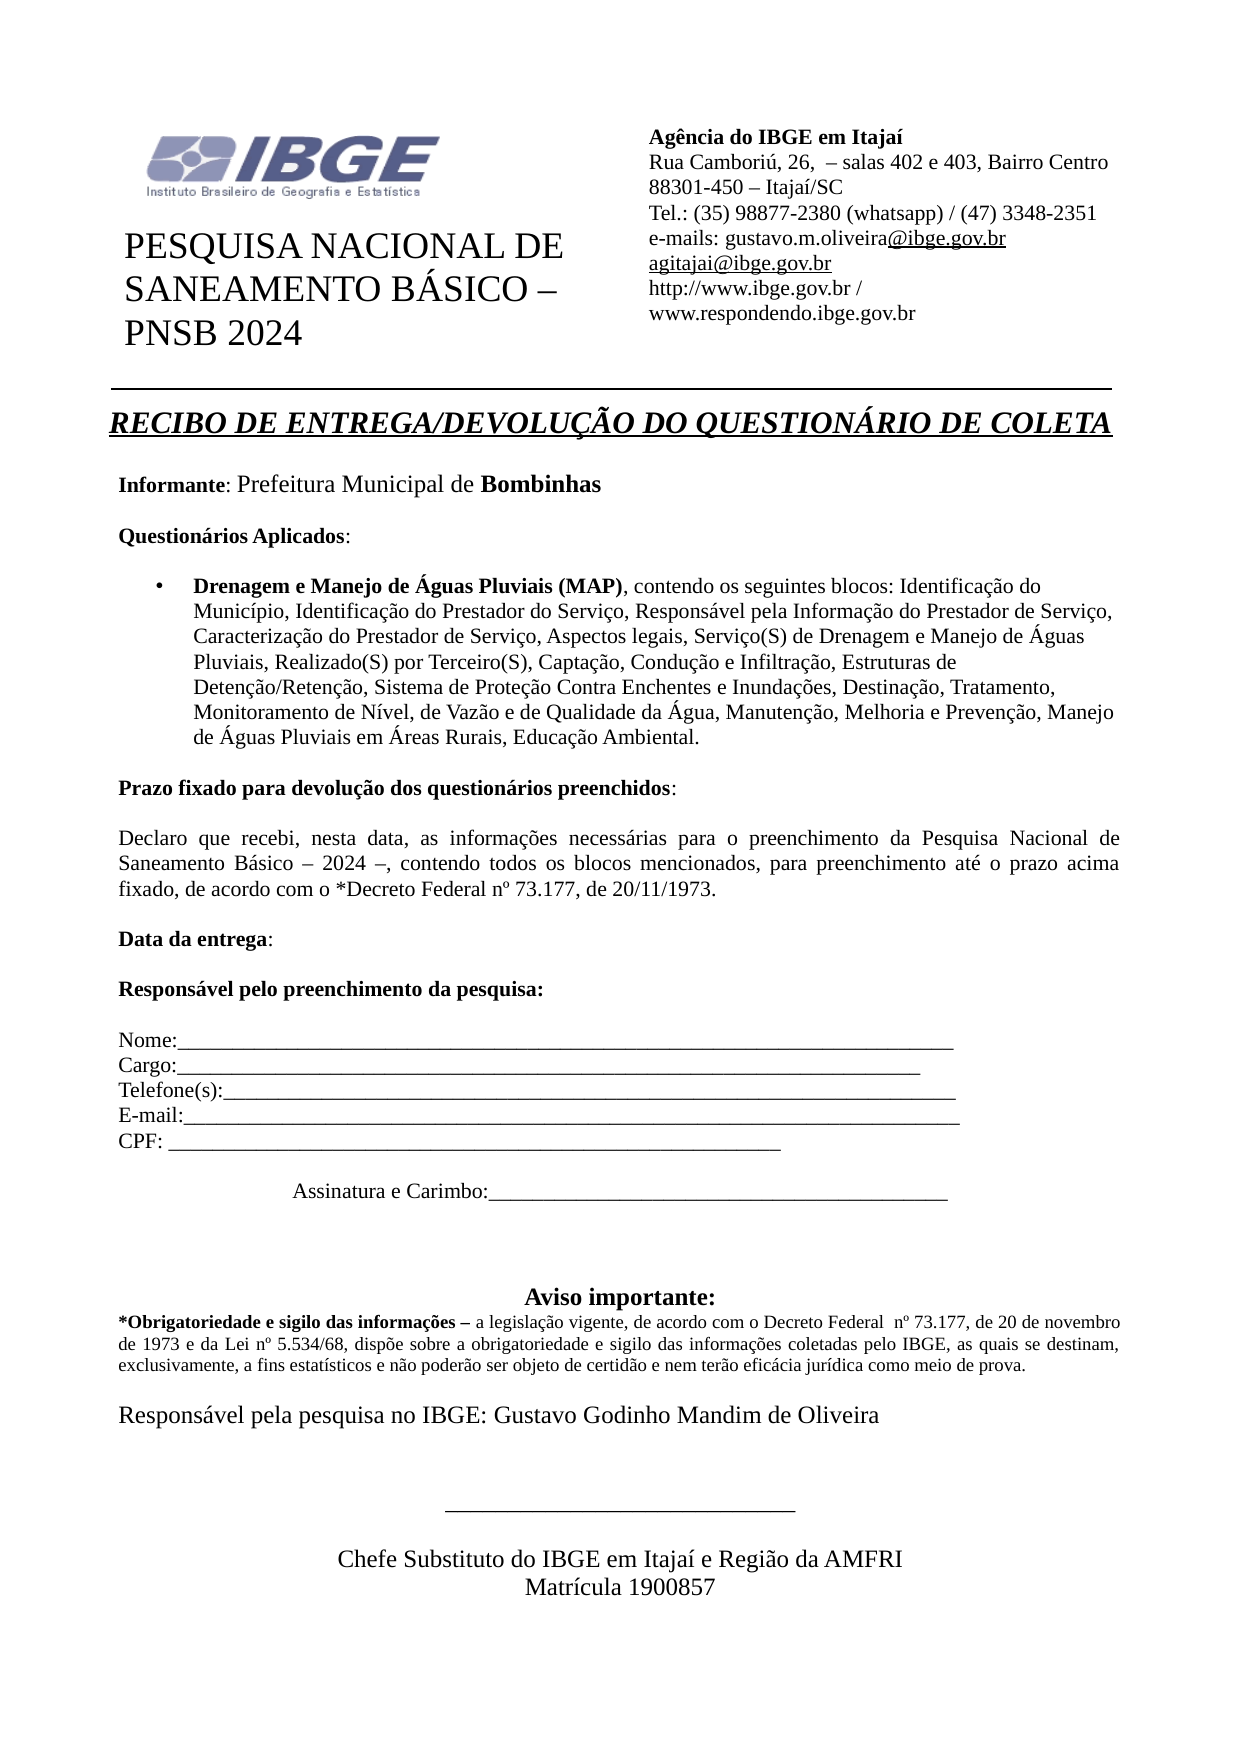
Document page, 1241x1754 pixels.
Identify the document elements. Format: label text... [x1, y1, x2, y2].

text RECIBO DE ENTREGA/DEVOLUÇÃO DO QUESTIONÁRIO DE COLETA [99, 404, 1122, 440]
text Declaro que recebi, nesta data, as informações necessárias para o preenchimento da Pesquisa Nacional de Saneamento Básico – 2024 –, contendo todos os blocos mencionados, para preenchimento até o prazo acima fixado, de acordo com o *Decreto Federal nº 73.177, de 20/11/1973. [118, 825, 1122, 901]
text Assinatura e Carimbo:__________________________________________ [118, 1178, 1122, 1203]
text Responsável pelo preenchimento da pesquisa: [118, 976, 1122, 1002]
text ____________________________ [118, 1486, 1122, 1515]
table_header PESQUISA NACIONAL DE SANEAMENTO BÁSICO – PNSB 2024 [118, 118, 643, 359]
text Data da entrega: [118, 926, 1122, 951]
text Prazo fixado para devolução dos questionários preenchidos: [118, 775, 1122, 800]
text Informante: Prefeitura Municipal de Bombinhas [118, 469, 1122, 497]
table_header [111, 390, 1112, 404]
picture [140, 132, 445, 201]
text Responsável pela pesquisa no IBGE: Gustavo Godinho Mandim de Oliveira [118, 1400, 1122, 1429]
text Matrícula 1900857 [118, 1572, 1122, 1601]
text Chefe Substituto do IBGE em Itajaí e Região da AMFRI [118, 1544, 1122, 1572]
text Aviso importante: [118, 1282, 1122, 1311]
text Cargo:____________________________________________________________________ [118, 1052, 1122, 1077]
list Drenagem e Manejo de Águas Pluviais (MAP), contendo os seguintes blocos: Identificação do Município, Identificação do Prestador do Serviço, Responsável pela Informação do Prestador de Serviço, Caracterização do Prestador de Serviço, Aspectos legais, Serviço(S) de Drenagem e Manejo de Águas Pluviais, Realizado(S) por Terceiro(S), Captação, Condução e Infiltração, Estruturas de Detenção/Retenção, Sistema de Proteção Contra Enchentes e Inundações, Destinação, Tratamento, Monitoramento de Nível, de Vazão e de Qualidade da Água, Manutenção, Melhoria e Prevenção, Manejo de Águas Pluviais em Áreas Rurais, Educação Ambiental. [156, 573, 1122, 749]
text *Obrigatoriedade e sigilo das informações – a legislação vigente, de acordo com o Decreto Federal nº 73.177, de 20 de novembro de 1973 e da Lei nº 5.534/68, dispõe sobre a obrigatoriedade e sigilo das informações coletadas pelo IBGE, as quais se destinam, exclusivamente, a fins estatísticos e não poderão ser objeto de certidão e nem terão eficácia jurídica como meio de prova. [118, 1311, 1122, 1376]
text Questionários Aplicados: [118, 523, 1122, 548]
text E-mail:_______________________________________________________________________ [118, 1102, 1122, 1128]
text Telefone(s):___________________________________________________________________ [118, 1077, 1122, 1102]
text CPF: ________________________________________________________ [118, 1128, 1122, 1153]
table_header Agência do IBGE em Itajaí Rua Camboriú, 26, – salas 402 e 403, Bairro Centro 88301-450 – Itajaí/SC Tel.: (35) 98877-2380 (whatsapp) / (47) 3348-2351 e-mails: gustavo.m.oliveira@ibge.gov.br agitajai@ibge.gov.br http://www.ibge.gov.br / www.respondendo.ibge.gov.br [643, 118, 1122, 359]
text Nome:_______________________________________________________________________ [118, 1027, 1122, 1052]
